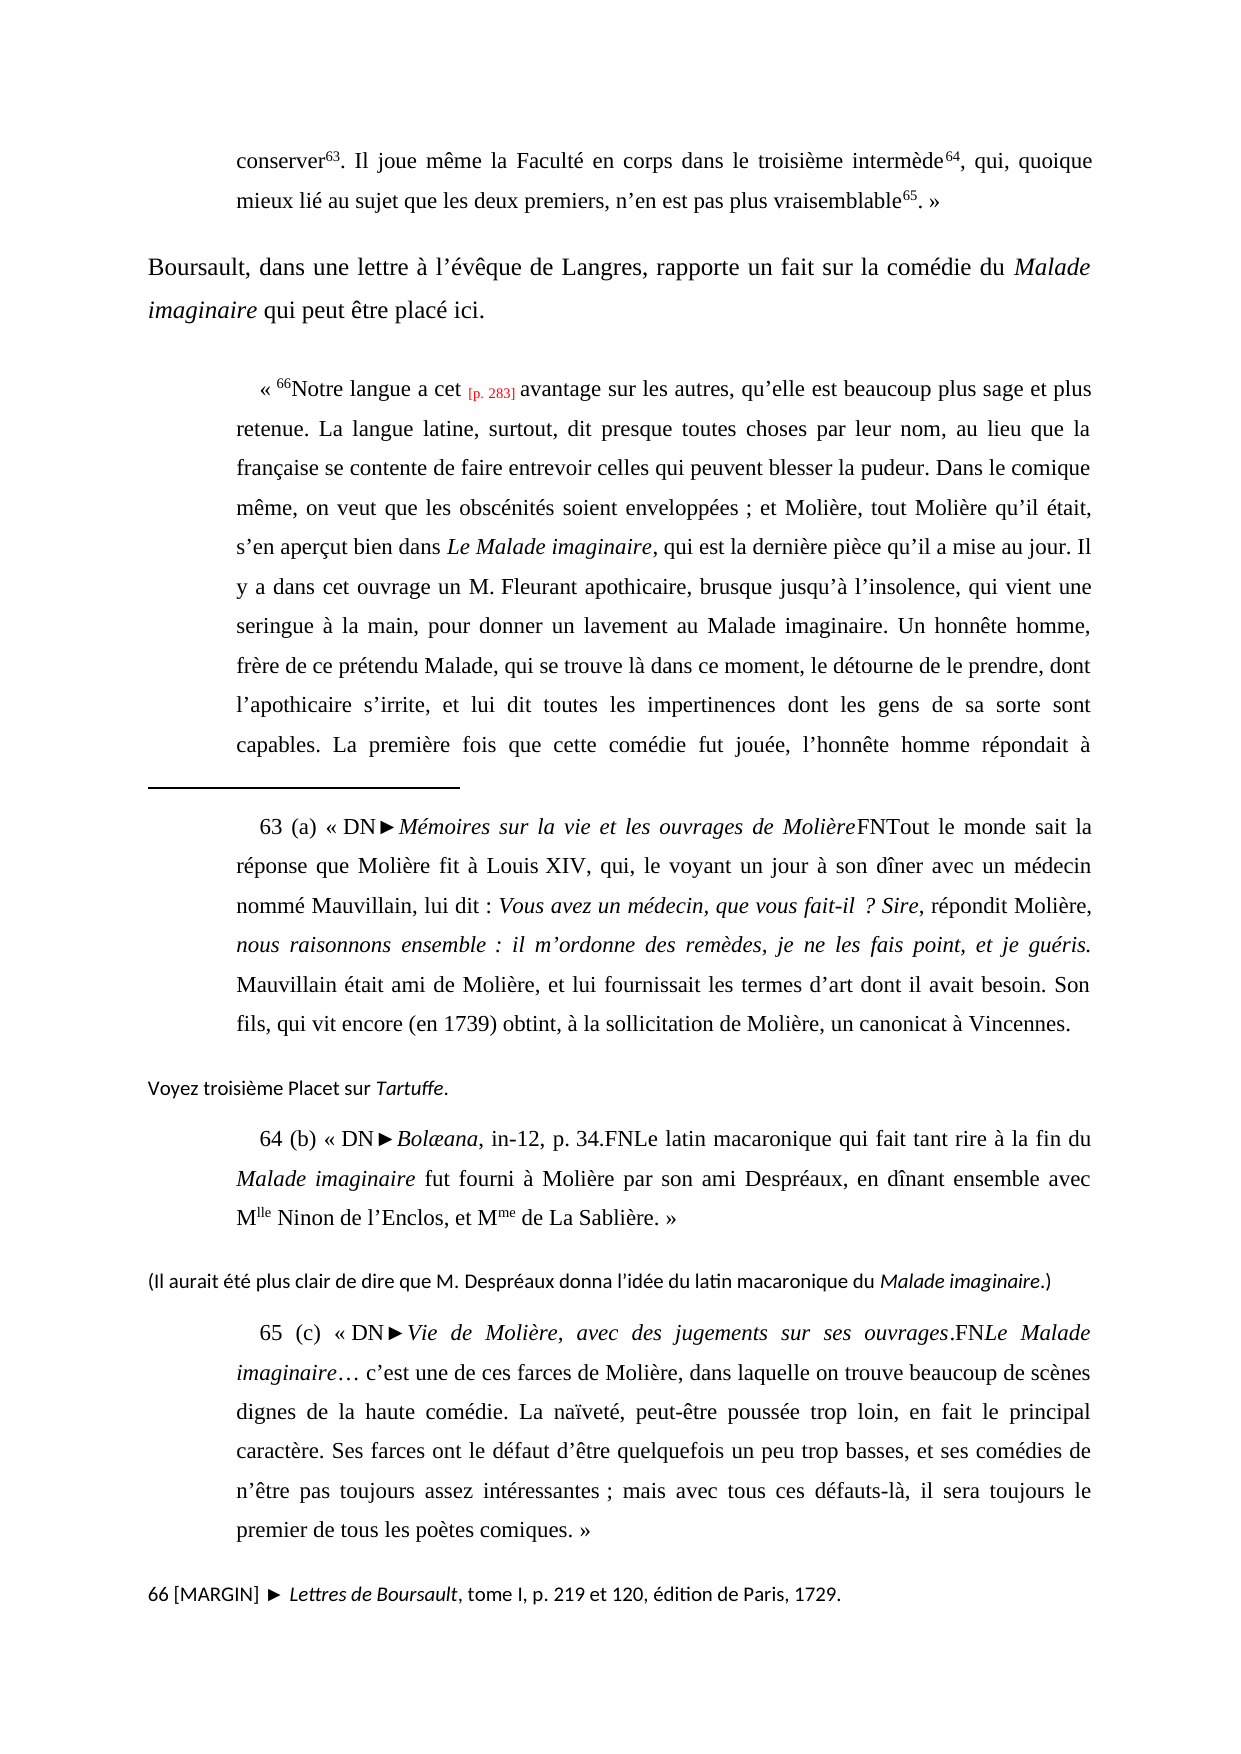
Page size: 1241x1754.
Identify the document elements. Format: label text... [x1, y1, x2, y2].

text Boursault, dans une lettre à l’évêque de Langres, rapporte un fait sur la comédie du Malade imaginaire qui peut être placé ici. [148, 252, 1093, 323]
text (Il aurait été plus clair de dire que M. Despréaux donna l’idée du latin macaronique du Malade imaginaire.) [148, 1269, 1093, 1294]
text (b) « DN►Bolæana, in-12, p. 34.FNLe latin macaronique qui fait tant rire à la fin du Malade imaginaire fut fourni à Molière par son ami Despréaux, en dînant ensemble avec Mlle Ninon de l’Enclos, et Mme de La Sablière. » [236, 1125, 1093, 1231]
text « Notre langue a cet [p. 283] avantage sur les autres, qu’elle est beaucoup plus sage et plus retenue. La langue latine, surtout, dit presque toutes choses par leur nom, au lieu que la française se contente de faire entrevoir celles qui peuvent blesser la pudeur. Dans le comique même, on veut que les obscénités soient enveloppées ; et Molière, tout Molière qu’il était, s’en aperçut bien dans Le Malade imaginaire, qui est la dernière pièce qu’il a mise au jour. Il y a dans cet ouvrage un M. Fleurant apothicaire, brusque jusqu’à l’insolence, qui vient une seringue à la main, pour donner un lavement au Malade imaginaire. Un honnête homme, frère de ce prétendu Malade, qui se trouve là dans ce moment, le détourne de le prendre, dont l’apothicaire s’irrite, et lui dit toutes les impertinences dont les gens de sa sorte sont capables. La première fois que cette comédie fut jouée, l’honnête homme répondait à [236, 375, 1093, 757]
text (c) « DN►Vie de Molière, avec des jugements sur ses ouvrages.FNLe Malade imaginaire… c’est une de ces farces de Molière, dans laquelle on trouve beaucoup de scènes dignes de la haute comédie. La naïveté, peut-être poussée trop loin, en fait le principal caractère. Ses farces ont le défaut d’être quelquefois un peu trop basses, et ses comédies de n’être pas toujours assez intéressantes ; mais avec tous ces défauts-là, il sera toujours le premier de tous les poètes comiques. » [236, 1319, 1093, 1543]
text Voyez troisième Placet sur Tartuffe. [148, 1075, 1093, 1100]
text « Le Malade imaginaire fut la dernière production de Molière. On retrouva, dans le rôle de Béline, un caractère malheureusement trop ordinaire dans la vie civile ; et l’on vit avec [p. 281] plaisir la sensible Angélique oublier les intérêts de sa passion pour ne voir, dans son père mort, que l’objet de sa douleur et de ses regrets. Les médecins ne sont point épargnés dans cette pièce, Molière ne s’y borne pas à les plaisanter, il attaque le fond de leur art. Par le rôle de Béralde, comme dans celui du Malade imaginaire, il joue la faiblesse la plus universelle de l’homme, l’amour inquiet de la vie, et les soins [p. 282] trop multipliés pour la conserver. Il joue même la Faculté en corps dans le troisième intermède, qui, quoique mieux lié au sujet que les deux premiers, n’en est pas plus vraisemblable. » [236, 148, 1093, 213]
text [MARGIN] ► Lettres de Boursault, tome I, p. 219 et 120, édition de Paris, 1729. [148, 1581, 1093, 1606]
text (a) « DN►Mémoires sur la vie et les ouvrages de MolièreFNTout le monde sait la réponse que Molière fit à Louis XIV, qui, le voyant un jour à son dîner avec un médecin nommé Mauvillain, lui dit : Vous avez un médecin, que vous fait-il ? Sire, répondit Molière, nous raisonnons ensemble : il m’ordonne des remèdes, je ne les fais point, et je guéris. Mauvillain était ami de Molière, et lui fournissait les termes d’art dont il avait besoin. Son fils, qui vit encore (en 1739) obtint, à la sollicitation de Molière, un canonicat à Vincennes. [236, 813, 1093, 1037]
